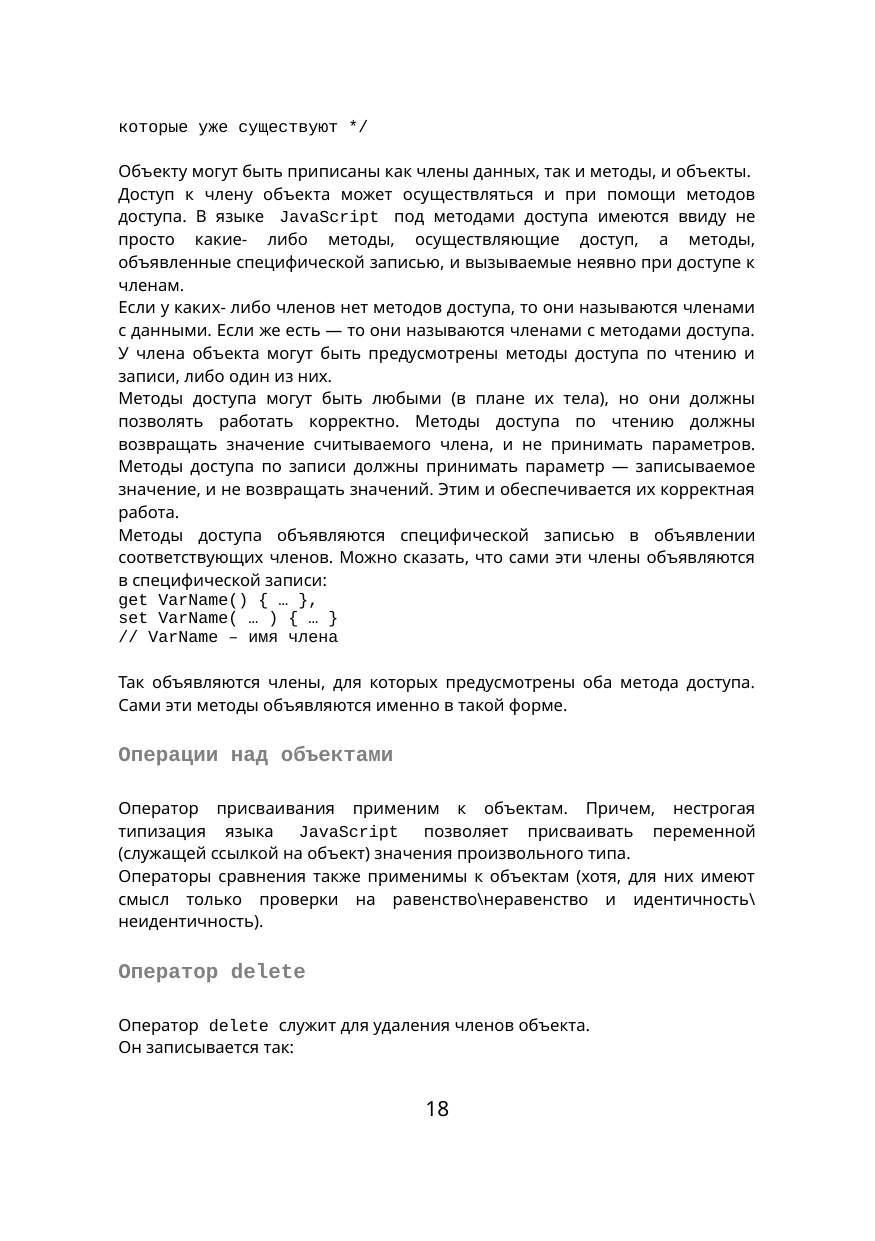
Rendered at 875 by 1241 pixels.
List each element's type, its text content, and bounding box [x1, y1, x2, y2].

text которые уже существуют */ [118, 118, 756, 137]
text Если у каких- либо членов нет методов доступа, то они называются членами с данными. Если же есть — то они называются членами с методами доступа. У члена объекта могут быть предусмотрены методы доступа по чтению и записи, либо один из них. [118, 296, 756, 387]
text Объекту могут быть приписаны как члены данных, так и методы, и объекты. [118, 160, 756, 182]
text set VarName( … ) { … } [118, 610, 756, 629]
text Методы доступа объявляются специфической записью в объявлении соответствующих членов. Можно сказать, что сами эти члены объявляются в специфической записи: [118, 523, 756, 591]
text Доступ к члену объекта может осуществляться и при помощи методов доступа. В языке JavaScript под методами доступа имеются ввиду не просто какие- либо методы, осуществляющие доступ, а методы, объявленные специфической записью, и вызываемые неявно при доступе к членам. [118, 182, 756, 296]
text Оператор delete [118, 961, 756, 985]
text Операторы сравнения также применимы к объектам (хотя, для них имеют смысл только проверки на равенство\неравенство и идентичность\неидентичность). [118, 865, 756, 933]
text Оператор присваивания применим к объектам. Причем, нестрогая типизация языка JavaScript позволяет присваивать переменной (служащей ссылкой на объект) значения произвольного типа. [118, 796, 756, 865]
text // VarName – имя члена [118, 629, 756, 648]
text Методы доступа могут быть любыми (в плане их тела), но они должны позволять работать корректно. Методы доступа по чтению должны возвращать значение считываемого члена, и не принимать параметров. Методы доступа по записи должны принимать параметр — записываемое значение, и не возвращать значений. Этим и обеспечивается их корректная работа. [118, 387, 756, 523]
text get VarName() { … }, [118, 591, 756, 610]
text Оператор delete служит для удаления членов объекта. [118, 1013, 756, 1036]
text Операции над объектами [118, 744, 756, 768]
text Так объявляются члены, для которых предусмотрены оба метода доступа. Сами эти методы объявляются именно в такой форме. [118, 671, 756, 716]
text Он записывается так: [118, 1036, 756, 1059]
